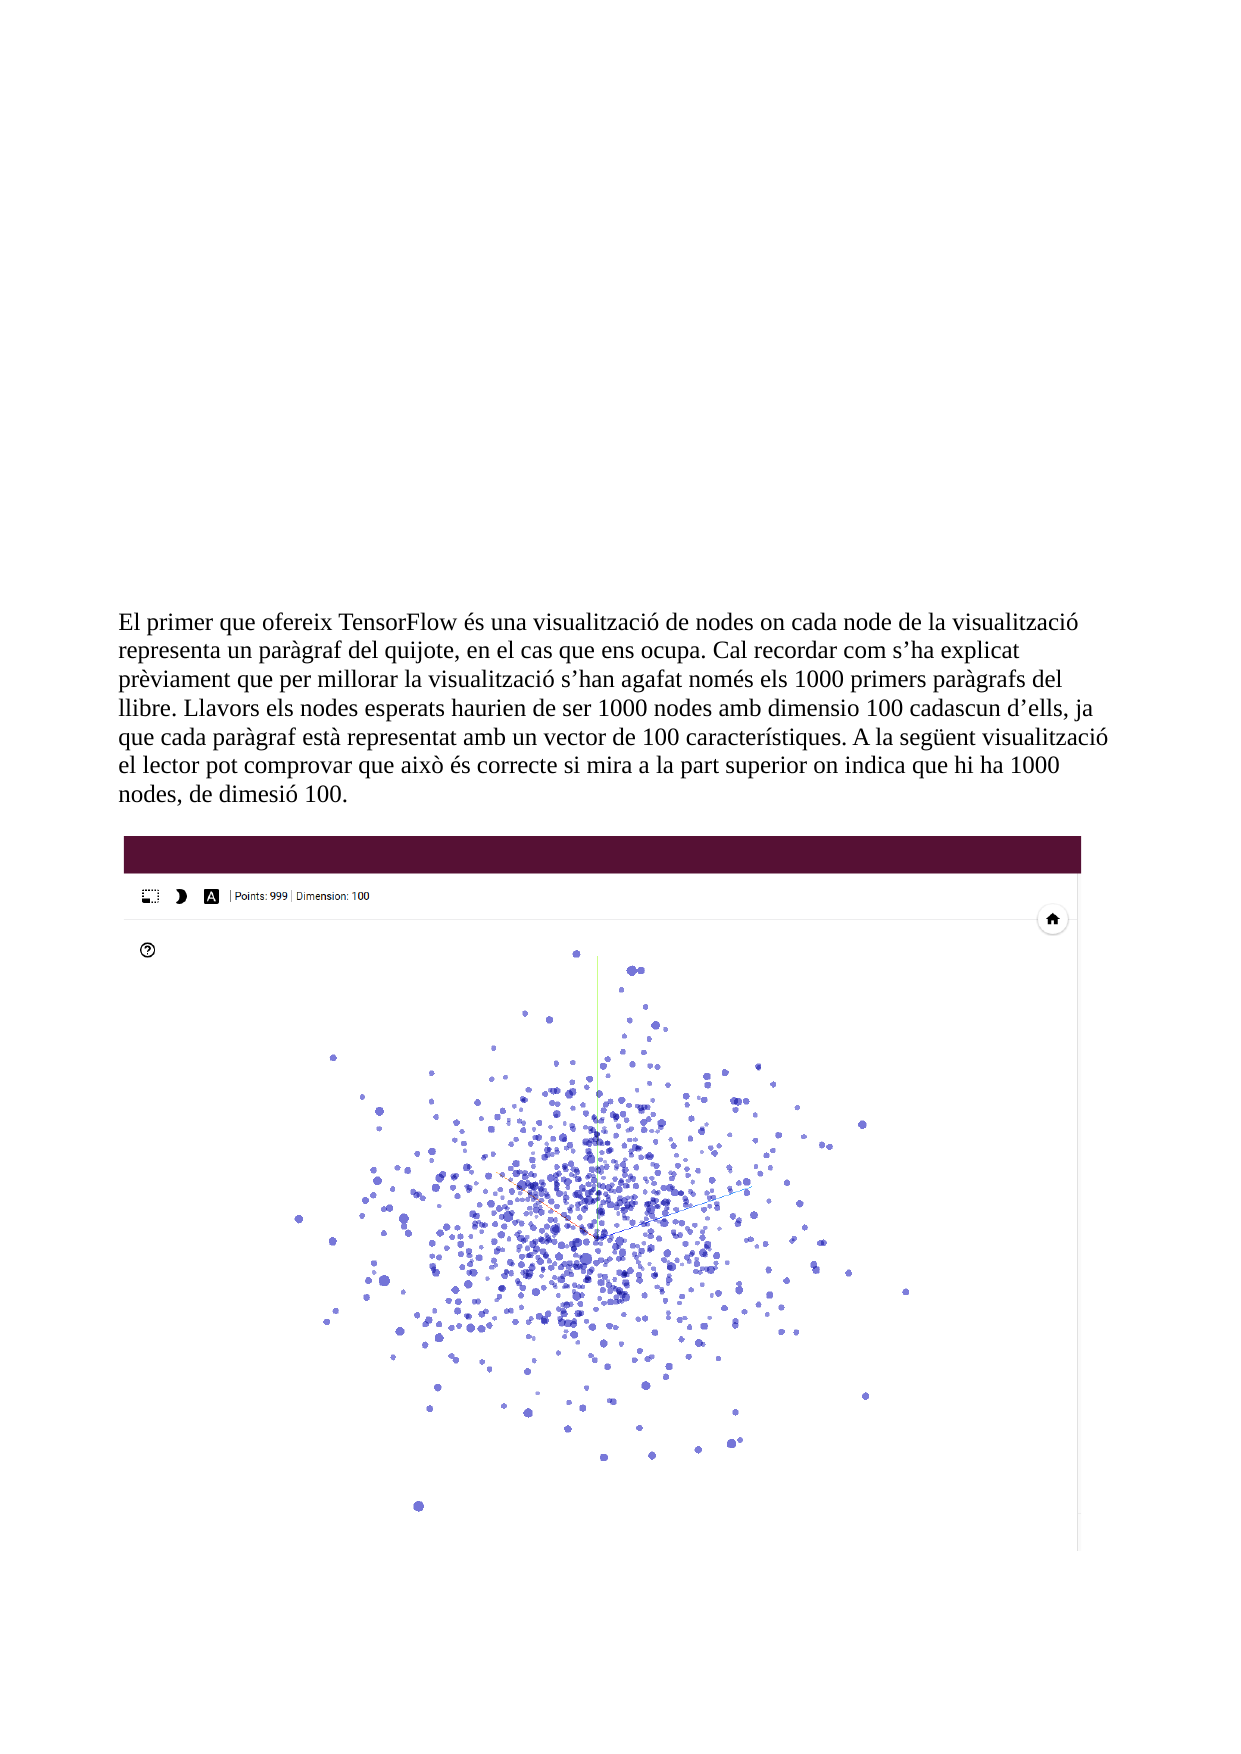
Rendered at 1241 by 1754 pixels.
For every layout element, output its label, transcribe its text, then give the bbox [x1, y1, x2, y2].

text El primer que ofereix TensorFlow és una visualització de nodes on cada node de la visualització representa un paràgraf del quijote, en el cas que ens ocupa. Cal recordar com s’ha explicat prèviament que per millorar la visualització s’han agafat només els 1000 primers paràgrafs del llibre. Llavors els nodes esperats haurien de ser 1000 nodes amb dimensio 100 cadascun d’ells, ja que cada paràgraf està representat amb un vector de 100 característiques. A la següent visualització el lector pot comprovar que això és correcte si mira a la part superior on indica que hi ha 1000 nodes, de dimesió 100. [118, 607, 1122, 808]
picture [123, 836, 1082, 1551]
